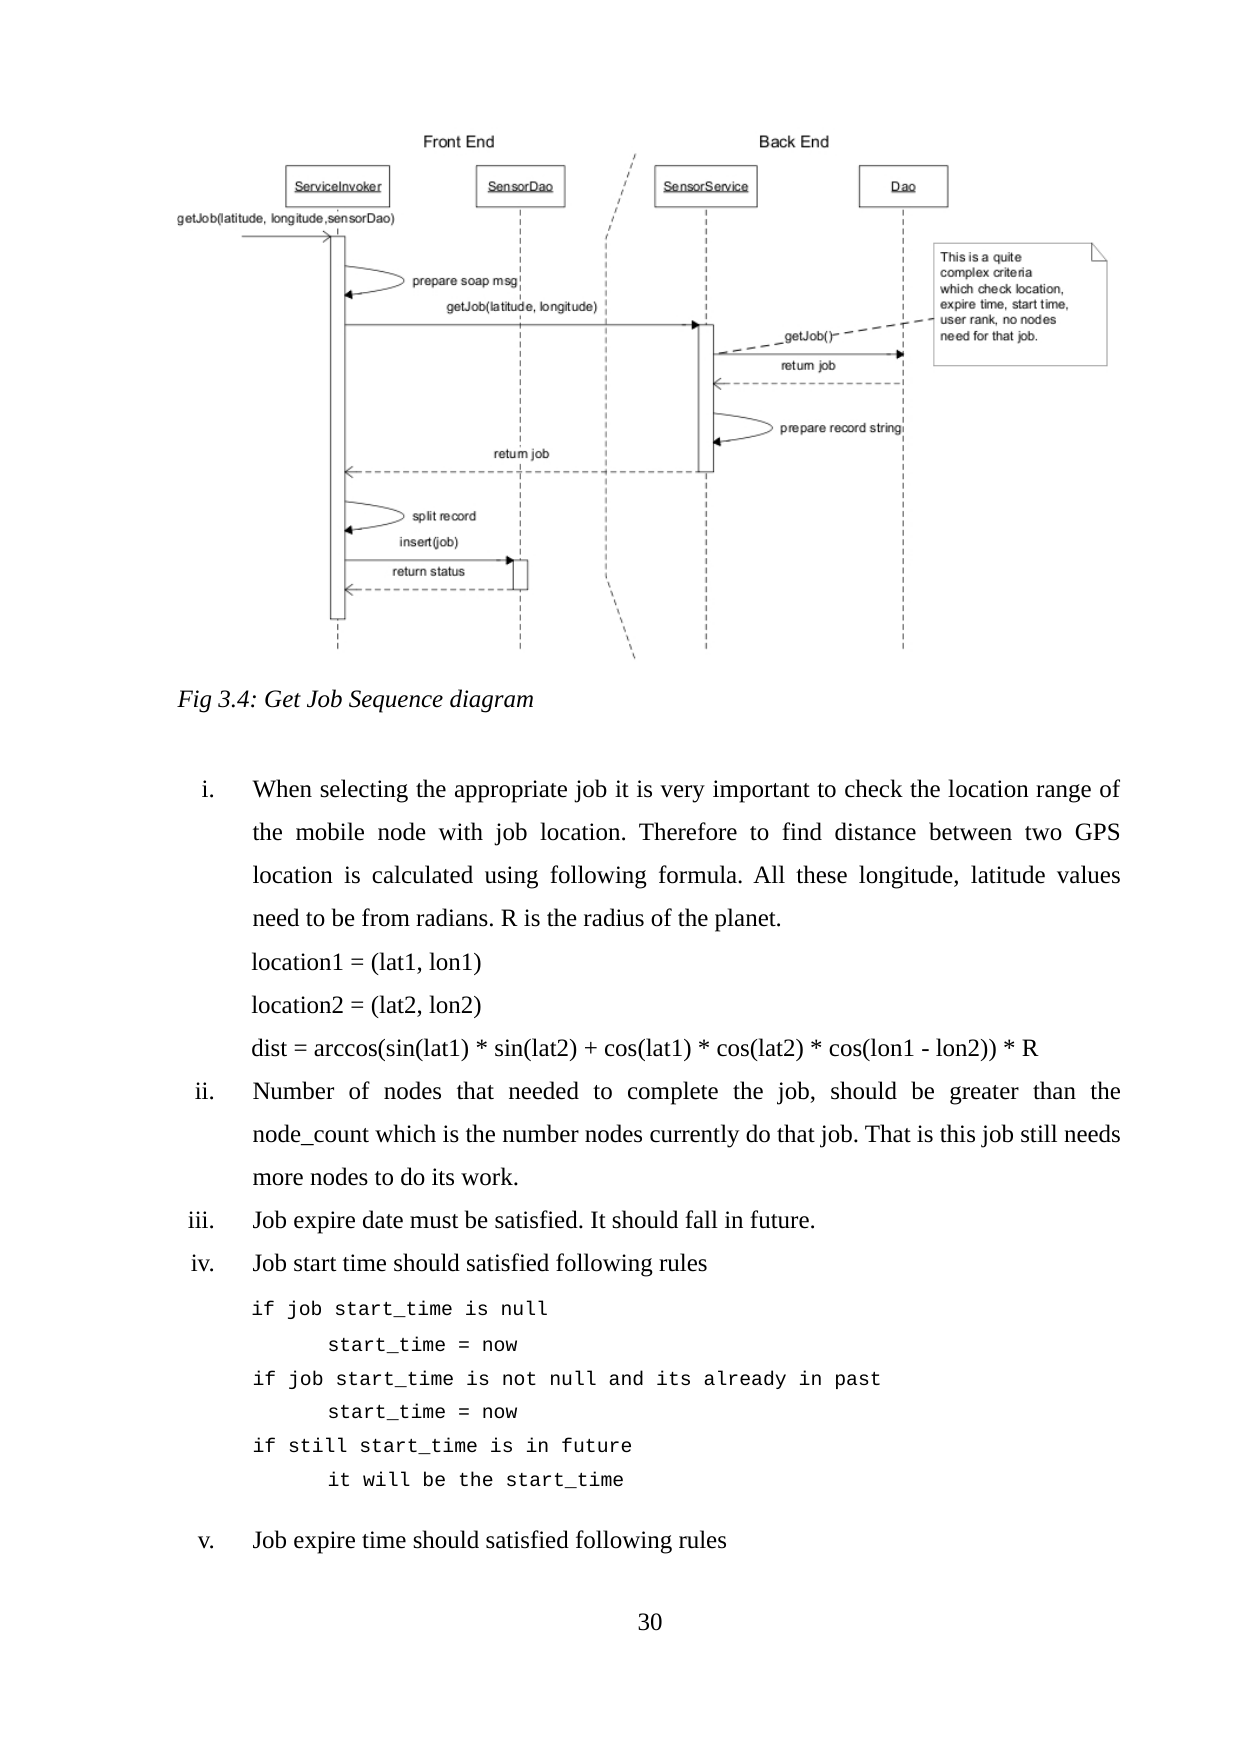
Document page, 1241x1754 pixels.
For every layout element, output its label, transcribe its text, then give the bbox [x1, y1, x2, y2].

text Fig 3.4: Get Job Sequence diagram [177, 670, 1122, 713]
text it will be the start_time [252, 1469, 1122, 1492]
list Job start time should satisfied following rules [215, 1248, 1122, 1277]
list if job start_time is null [177, 1292, 1122, 1321]
text if job start_time is not null and its already in past [252, 1369, 1122, 1391]
text if still start_time is in future [177, 1436, 1122, 1458]
list Job expire time should satisfied following rules [215, 1525, 1122, 1553]
list dist = arccos(sin(lat1) * sin(lat2) + cos(lat1) * cos(lat2) * cos(lon1 - lon2)) * R [177, 1033, 1122, 1062]
text start_time = now [252, 1402, 1122, 1425]
list location1 = (lat1, lon1) [177, 947, 1122, 975]
picture [177, 118, 1123, 670]
list Number of nodes that needed to complete the job, should be greater than the node_count which is the number nodes currently do that job. That is this job still needs more nodes to do its work. [215, 1076, 1122, 1191]
text start_time = now [252, 1335, 1122, 1358]
list When selecting the appropriate job it is very important to check the location range of the mobile node with job location. Therefore to find distance between two GPS location is calculated using following formula. All these longitude, latitude values need to be from radians. R is the radius of the planet. [215, 774, 1122, 932]
list Job expire date must be satisfied. It should fall in future. [215, 1205, 1122, 1234]
list location2 = (lat2, lon2) [177, 990, 1122, 1018]
